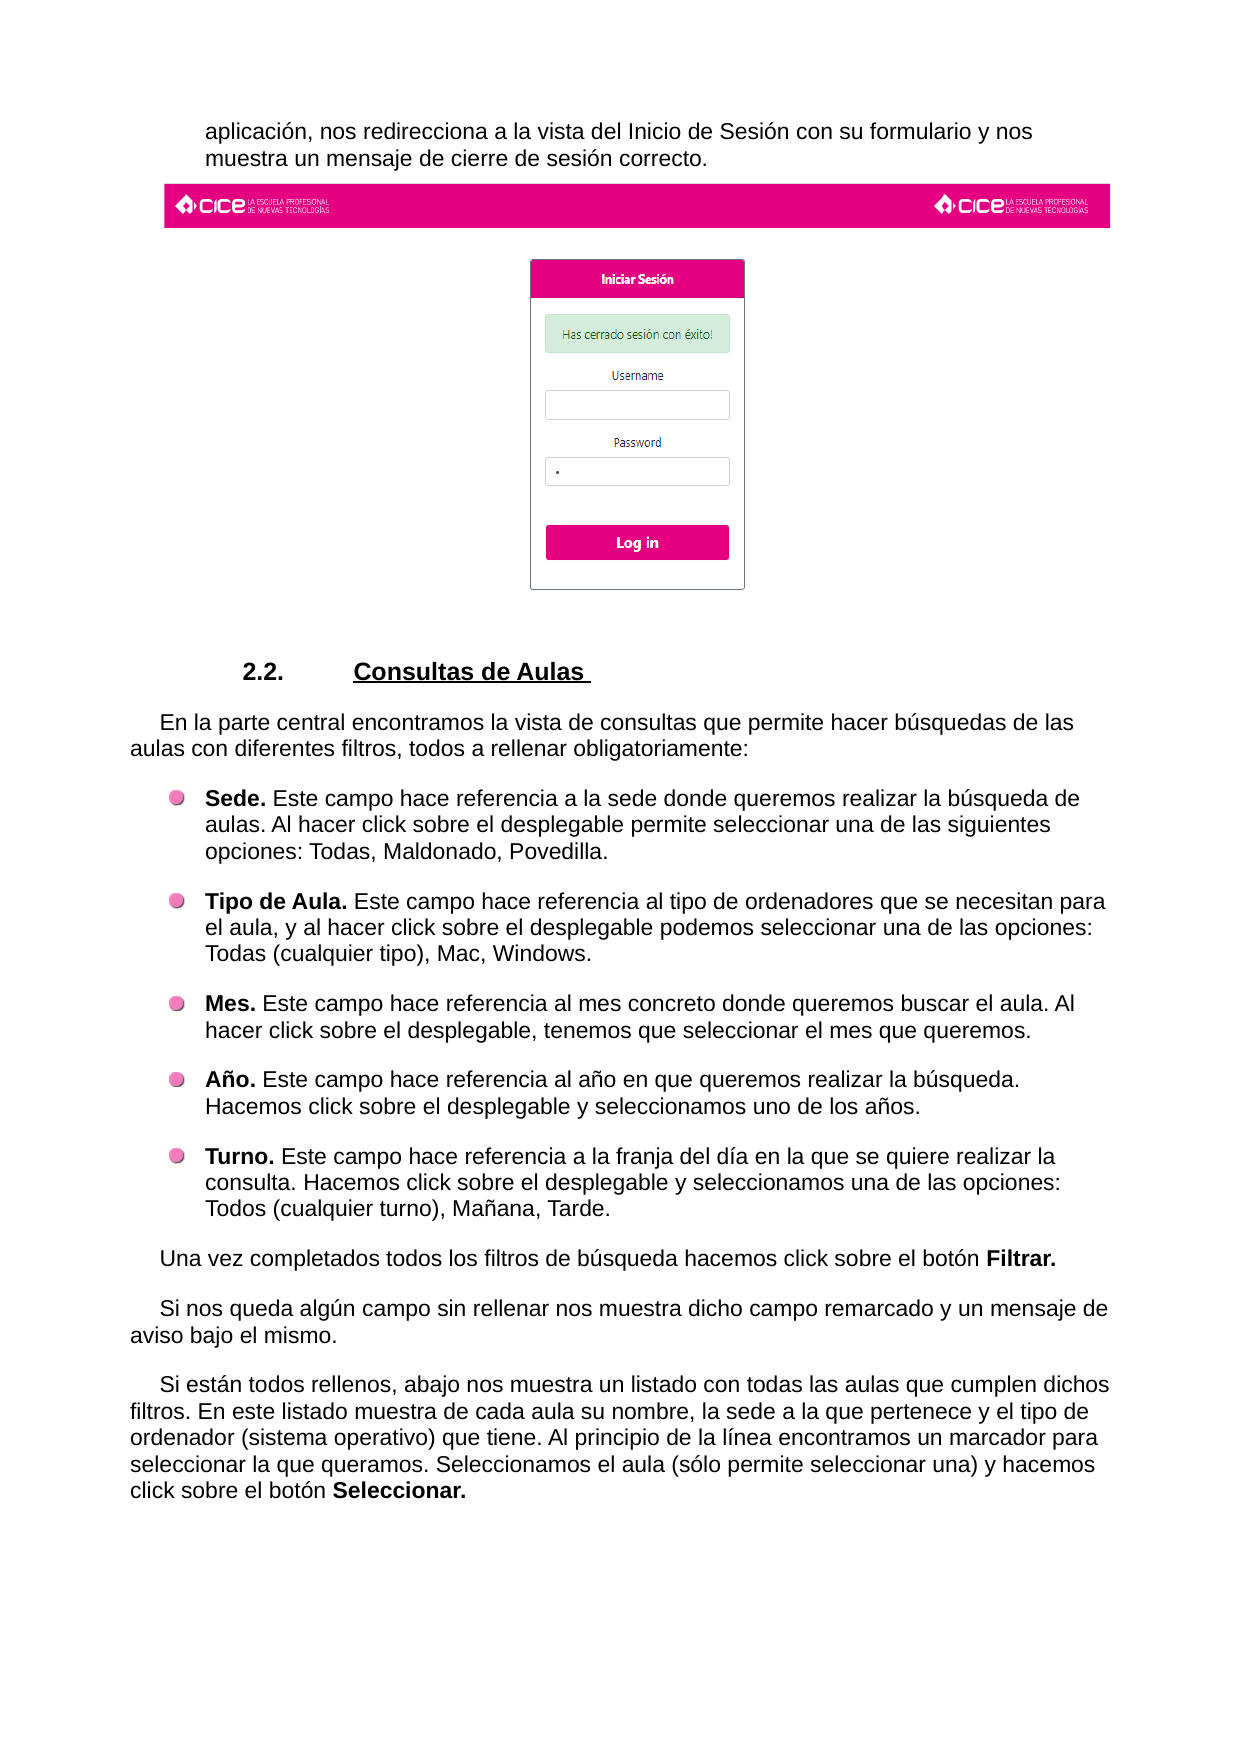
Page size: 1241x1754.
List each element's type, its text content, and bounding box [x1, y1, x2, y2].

list Año. Este campo hace referencia al año en que queremos realizar la búsqueda. Hacemos click sobre el desplegable y seleccionamos uno de los años. [167, 1066, 1122, 1119]
list aplicación, nos redirecciona a la vista del Inicio de Sesión con su formulario y nos muestra un mensaje de cierre de sesión correcto. [167, 118, 1122, 171]
list Mes. Este campo hace referencia al mes concreto donde queremos buscar el aula. Al hacer click sobre el desplegable, tenemos que seleccionar el mes que queremos. [167, 990, 1122, 1043]
list Consultas de Aulas [242, 656, 1122, 685]
picture [168, 789, 186, 807]
list Turno. Este campo hace referencia a la franja del día en la que se quiere realizar la consulta. Hacemos click sobre el desplegable y seleccionamos una de las opciones: Todos (cualquier turno), Mañana, Tarde. [167, 1143, 1122, 1222]
picture [164, 182, 1110, 607]
picture [168, 1071, 186, 1088]
text Si nos queda algún campo sin rellenar nos muestra dicho campo remarcado y un mensaje de aviso bajo el mismo. [130, 1295, 1116, 1348]
text Una vez completados todos los filtros de búsqueda hacemos click sobre el botón Filtrar. [130, 1245, 1116, 1272]
list Tipo de Aula. Este campo hace referencia al tipo de ordenadores que se necesitan para el aula, y al hacer click sobre el desplegable podemos seleccionar una de las opciones: Todas (cualquier tipo), Mac, Windows. [167, 888, 1122, 967]
picture [168, 892, 186, 910]
picture [168, 995, 186, 1012]
list Sede. Este campo hace referencia a la sede donde queremos realizar la búsqueda de aulas. Al hacer click sobre el desplegable permite seleccionar una de las siguientes opciones: Todas, Maldonado, Povedilla. [167, 785, 1122, 864]
picture [168, 1147, 186, 1165]
text En la parte central encontramos la vista de consultas que permite hacer búsquedas de las aulas con diferentes filtros, todos a rellenar obligatoriamente: [130, 709, 1116, 761]
text Si están todos rellenos, abajo nos muestra un listado con todas las aulas que cumplen dichos filtros. En este listado muestra de cada aula su nombre, la sede a la que pertenece y el tipo de ordenador (sistema operativo) que tiene. Al principio de la línea encontramos un marcador para seleccionar la que queramos. Seleccionamos el aula (sólo permite seleccionar una) y hacemos click sobre el botón Seleccionar. [130, 1371, 1116, 1503]
